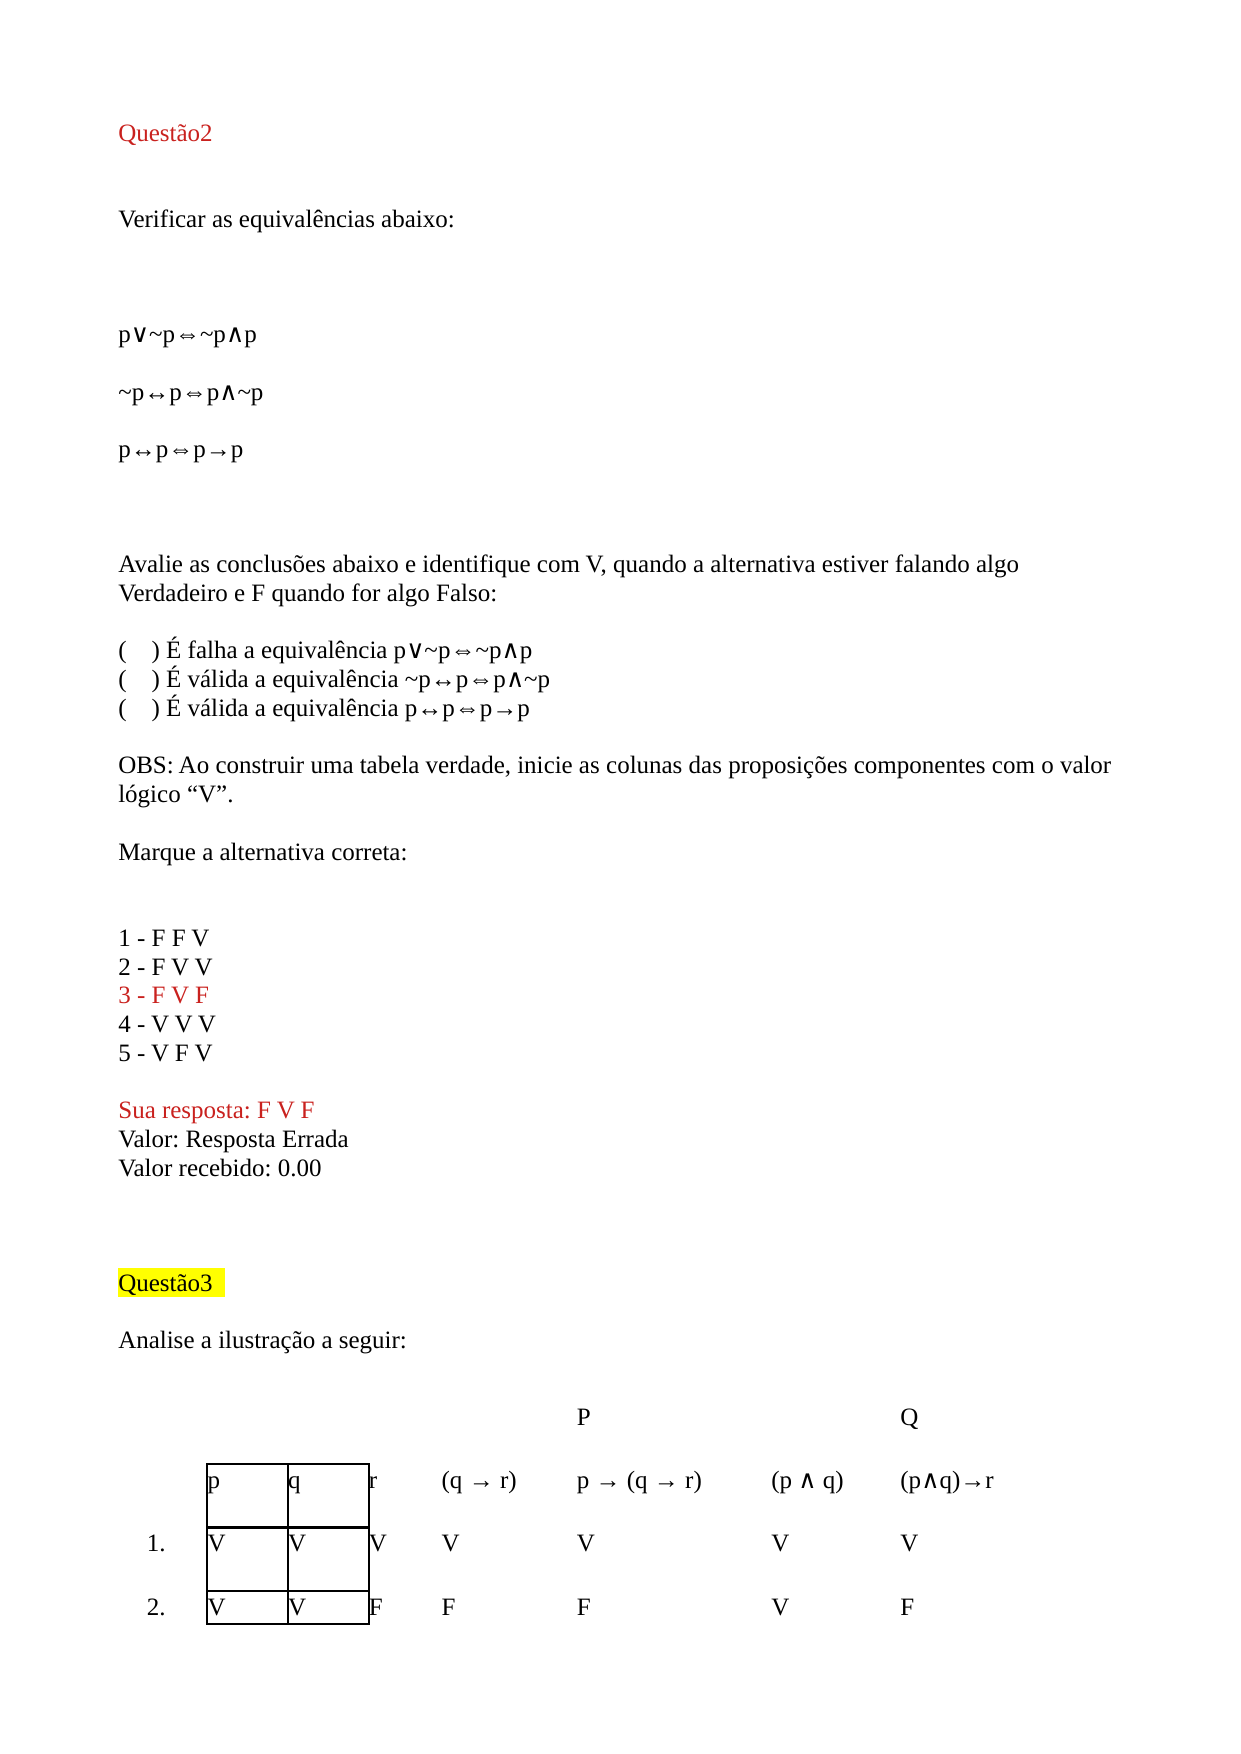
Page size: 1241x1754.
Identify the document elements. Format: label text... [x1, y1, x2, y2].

table_header P [577, 1402, 771, 1463]
table_cell V [577, 1526, 771, 1589]
text Marque a alternativa correta: [118, 837, 1122, 866]
text Avalie as conclusões abaixo e identifique com V, quando a alternativa estiver falando algo Verdadeiro e F quando for algo Falso: [118, 549, 1122, 607]
table_header [771, 1402, 900, 1463]
table_cell (p ∧ q) [771, 1463, 900, 1526]
table_cell V [771, 1526, 900, 1589]
text Questão2 [118, 118, 1122, 147]
text ( ) É válida a equivalência ~p↔p⇔p∧~p [118, 664, 1122, 693]
table_cell (q → r) [441, 1463, 577, 1526]
table_cell V [771, 1590, 900, 1623]
table_cell F [441, 1590, 577, 1623]
text 1 - F F V [118, 923, 1122, 952]
text Verificar as equivalências abaixo: [118, 204, 1122, 233]
text ( ) É válida a equivalência p↔p⇔p→p [118, 693, 1122, 722]
table_cell p [208, 1465, 287, 1526]
text 2 - F V V [118, 952, 1122, 981]
table_header [288, 1402, 368, 1463]
table_cell V [370, 1526, 441, 1589]
table_cell r [370, 1463, 441, 1526]
table_cell F [577, 1590, 771, 1623]
text 3 - F V F [118, 981, 1122, 1009]
text OBS: Ao construir uma tabela verdade, inicie as colunas das proposições componentes com o valor lógico “V”. [118, 751, 1122, 808]
table_cell V [289, 1529, 368, 1589]
table_cell V [900, 1526, 1093, 1589]
table_cell 1. [147, 1526, 206, 1589]
text Valor recebido: 0.00 [118, 1153, 1122, 1182]
table_cell V [208, 1592, 287, 1623]
table_header [147, 1402, 207, 1463]
table_cell V [441, 1526, 577, 1589]
table_cell F [900, 1590, 1093, 1623]
table_header Q [900, 1402, 1093, 1463]
text Sua resposta: F V F [118, 1096, 1122, 1124]
table_cell p → (q → r) [577, 1463, 771, 1526]
table_cell 2. [147, 1590, 206, 1623]
table_cell V [289, 1592, 368, 1623]
text Analise a ilustração a seguir: [118, 1326, 1122, 1354]
text 5 - V F V [118, 1038, 1122, 1067]
text p↔p⇔p→p [118, 434, 1122, 463]
table_header [441, 1402, 577, 1463]
text p∨~p⇔~p∧p [118, 319, 1122, 348]
text Questão3 [118, 1268, 1122, 1297]
text Valor: Resposta Errada [118, 1124, 1122, 1153]
text 4 - V V V [118, 1009, 1122, 1038]
table_cell (p∧q)→r [900, 1463, 1093, 1526]
text ~p↔p⇔p∧~p [118, 377, 1122, 406]
table_cell [147, 1463, 206, 1526]
table_header [207, 1402, 288, 1463]
text ( ) É falha a equivalência p∨~p⇔~p∧p [118, 636, 1122, 664]
table_cell q [289, 1465, 368, 1526]
table_cell F [370, 1590, 441, 1623]
table_cell V [208, 1529, 287, 1589]
table_header [369, 1402, 441, 1463]
